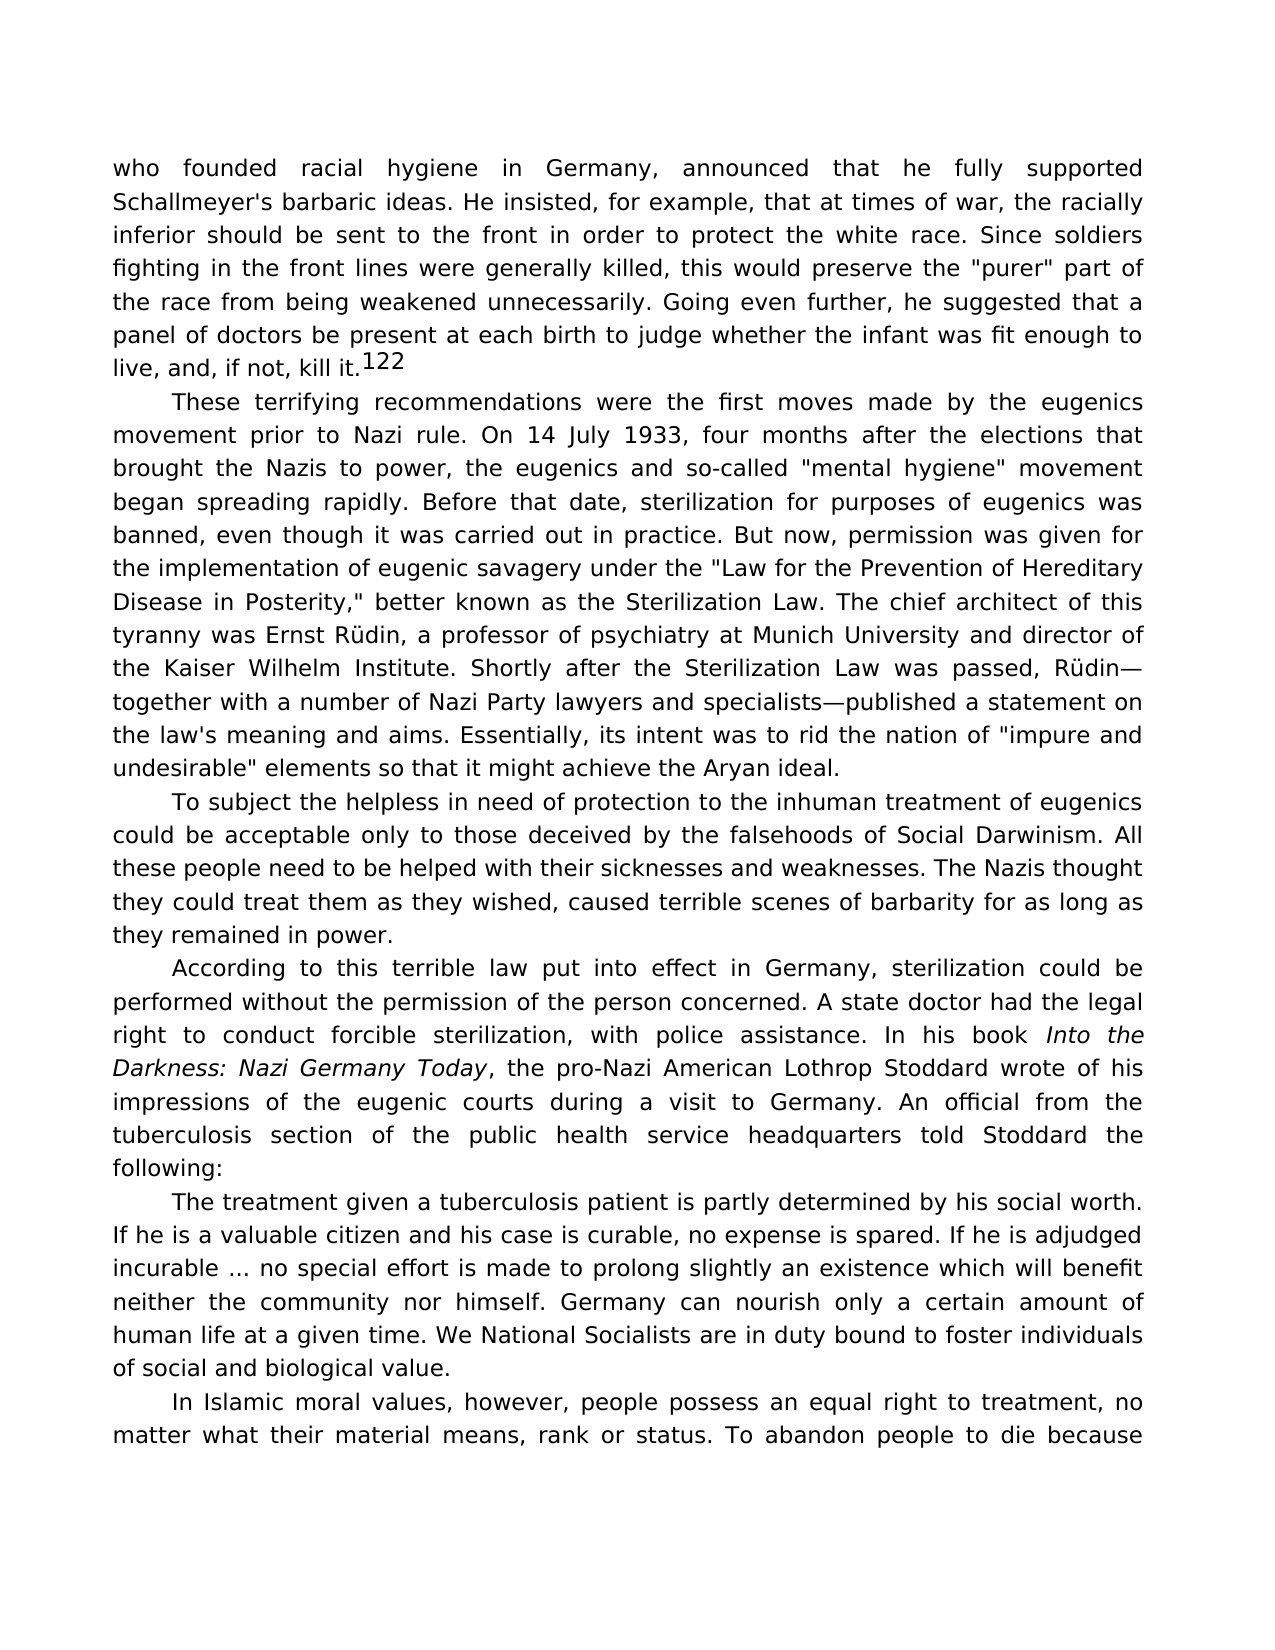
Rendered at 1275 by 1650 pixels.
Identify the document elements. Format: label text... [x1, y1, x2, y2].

text In Islamic moral values, however, people possess an equal right to treatment, no matter what their material means, rank or status. To abandon people to die because [112, 1383, 1145, 1450]
text According to this terrible law put into effect in Germany, sterilization could be performed without the permission of the person concerned. A state doctor had the legal right to conduct forcible sterilization, with police assistance. In his book Into the Darkness: Nazi Germany Today, the pro-Nazi American Lothrop Stoddard wrote of his impressions of the eugenic courts during a visit to Germany. An official from the tuberculosis section of the public health service headquarters told Stoddard the following: [112, 950, 1145, 1183]
text These terrifying recommendations were the first moves made by the eugenics movement prior to Nazi rule. On 14 July 1933, four months after the elections that brought the Nazis to power, the eugenics and so-called "mental hygiene" movement began spreading rapidly. Before that date, sterilization for purposes of eugenics was banned, even though it was carried out in practice. But now, permission was given for the implementation of eugenic savagery under the "Law for the Prevention of Hereditary Disease in Posterity," better known as the Sterilization Law. The chief architect of this tyranny was Ernst Rüdin, a professor of psychiatry at Munich University and director of the Kaiser Wilhelm Institute. Shortly after the Sterilization Law was passed, Rüdin—together with a number of Nazi Party lawyers and specialists—published a statement on the law's meaning and aims. Essentially, its intent was to rid the nation of "impure and undesirable" elements so that it might achieve the Aryan ideal. [112, 383, 1145, 783]
text The treatment given a tuberculosis patient is partly determined by his social worth. If he is a valuable citizen and his case is curable, no expense is spared. If he is adjudged incurable ... no special effort is made to prolong slightly an existence which will benefit neither the community nor himself. Germany can nourish only a certain amount of human life at a given time. We National Socialists are in duty bound to foster individuals of social and biological value. [112, 1183, 1145, 1383]
text who founded racial hygiene in Germany, announced that he fully supported Schallmeyer's barbaric ideas. He insisted, for example, that at times of war, the racially inferior should be sent to the front in order to protect the white race. Since soldiers fighting in the front lines were generally killed, this would preserve the "purer" part of the race from being weakened unnecessarily. Going even further, he suggested that a panel of doctors be present at each birth to judge whether the infant was fit enough to live, and, if not, kill it.122 [112, 150, 1145, 383]
text To subject the helpless in need of protection to the inhuman treatment of eugenics could be acceptable only to those deceived by the falsehoods of Social Darwinism. All these people need to be helped with their sicknesses and weaknesses. The Nazis thought they could treat them as they wished, caused terrible scenes of barbarity for as long as they remained in power. [112, 783, 1145, 950]
